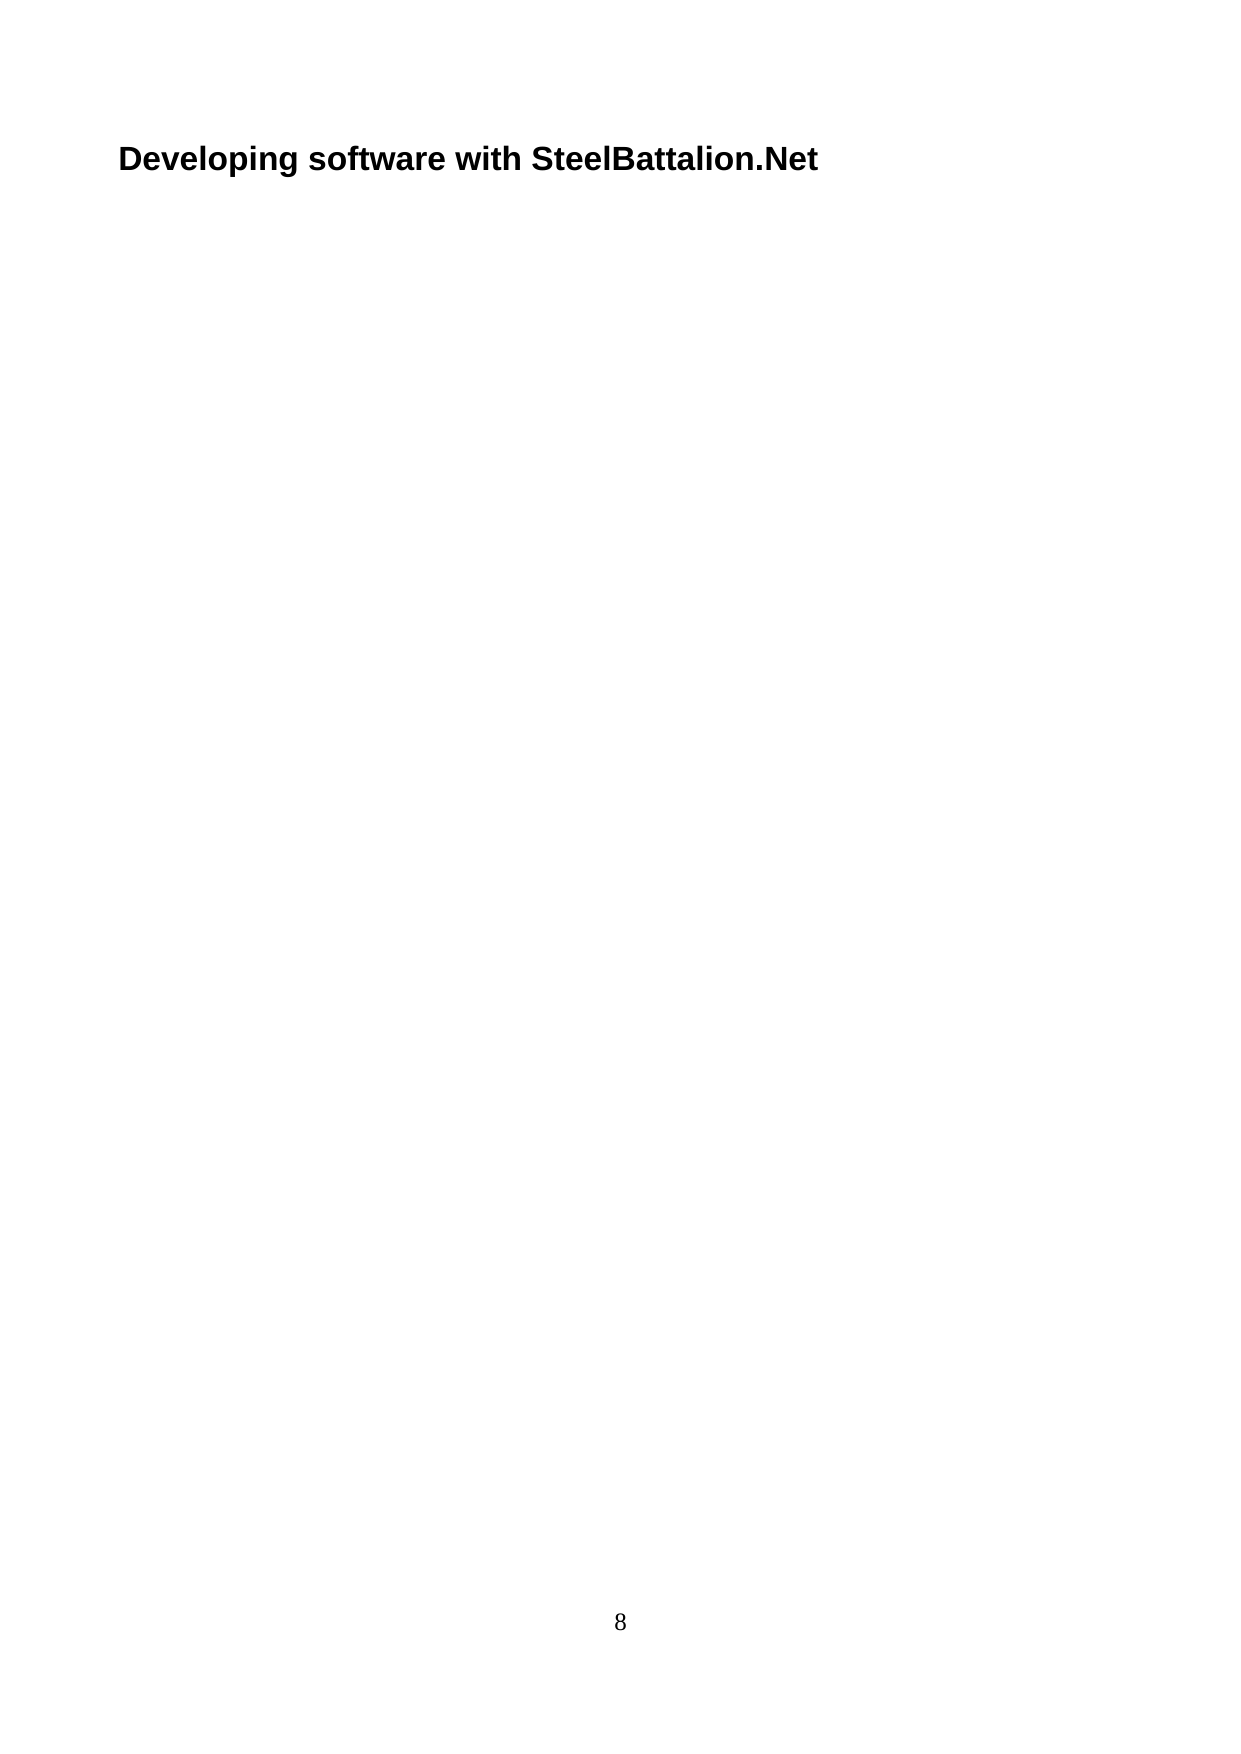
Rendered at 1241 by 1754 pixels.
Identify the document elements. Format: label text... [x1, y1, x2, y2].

subtitle Developing software with SteelBattalion.Net [118, 139, 1122, 178]
